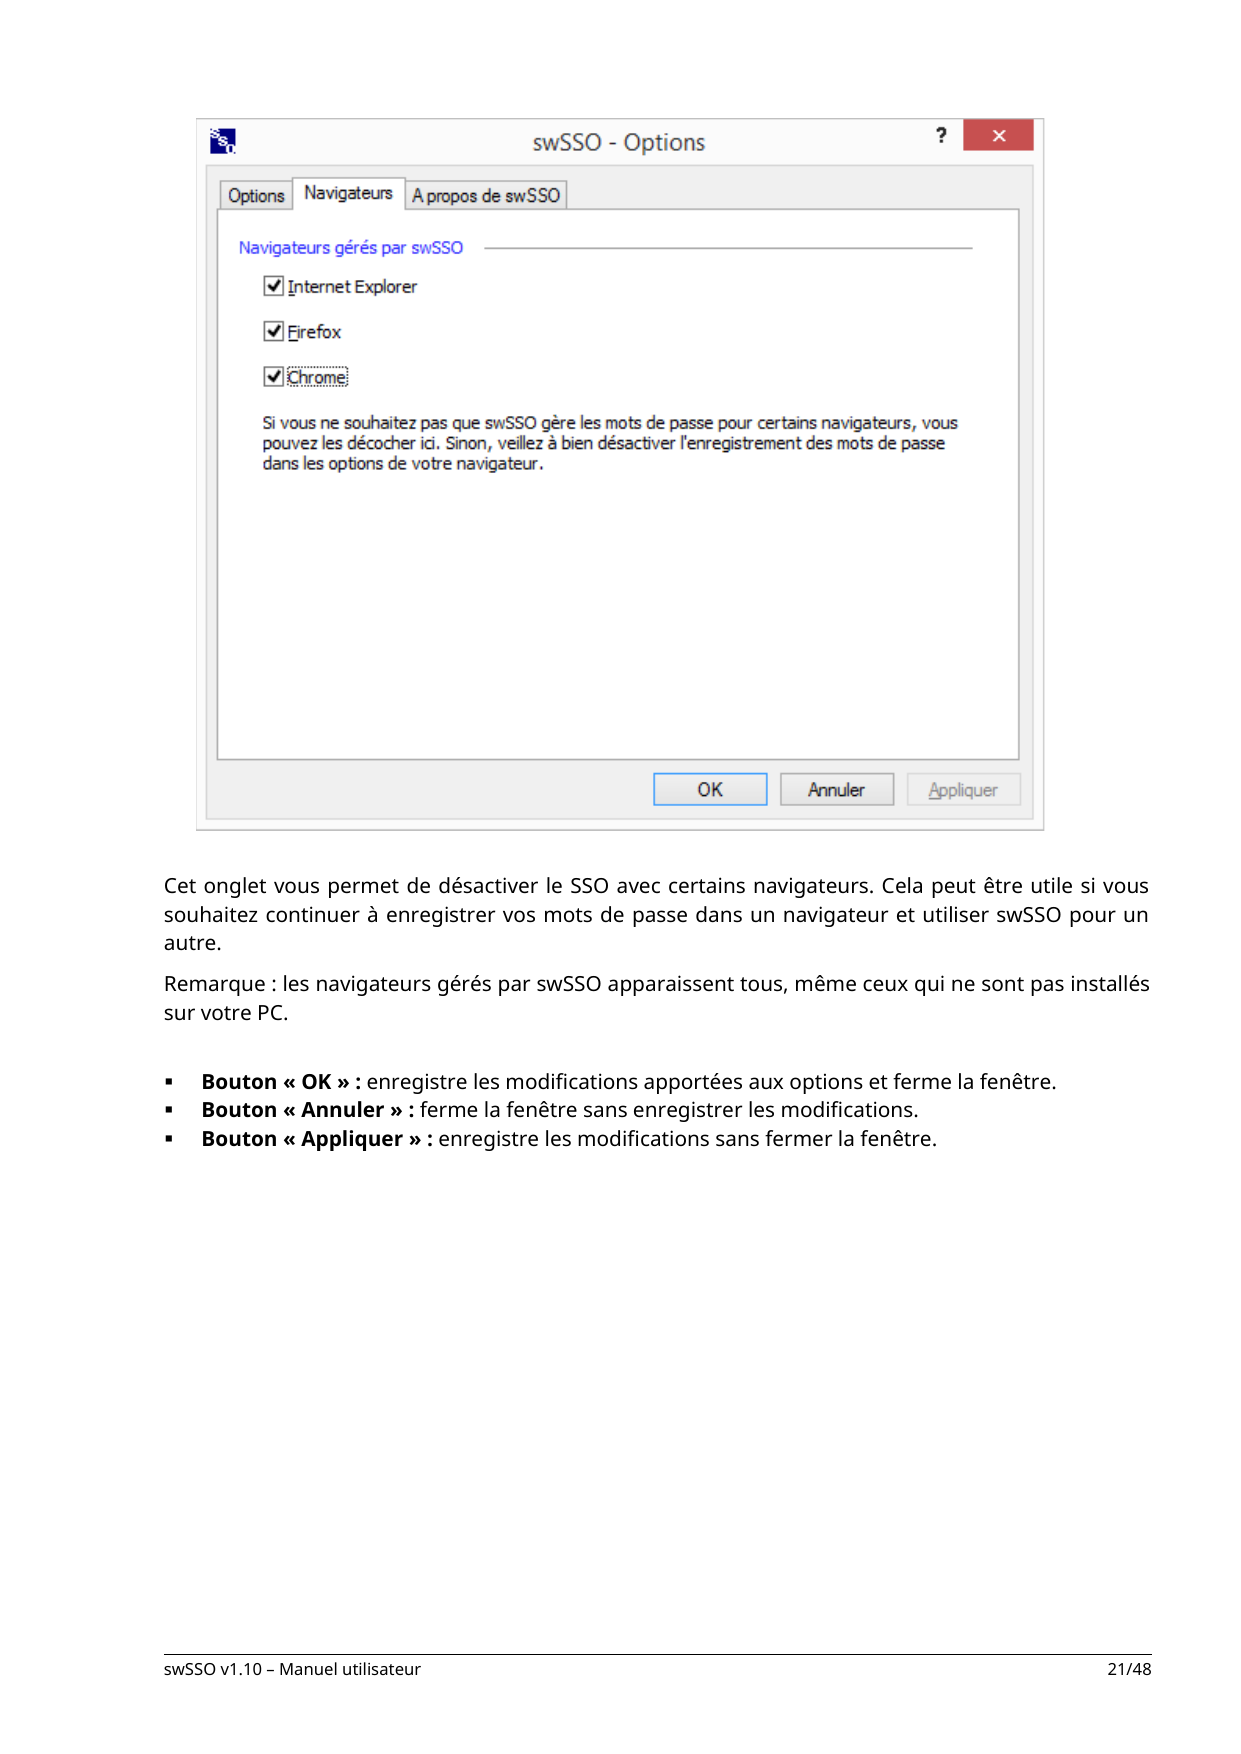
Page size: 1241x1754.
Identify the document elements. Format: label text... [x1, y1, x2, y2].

list Bouton « OK » : enregistre les modifications apportées aux options et ferme la fenêtre. [164, 1067, 1152, 1096]
text Remarque : les navigateurs gérés par swSSO apparaissent tous, même ceux qui ne sont pas installés sur votre PC. [164, 969, 1152, 1026]
picture [196, 118, 1045, 831]
list Bouton « Appliquer » : enregistre les modifications sans fermer la fenêtre. [164, 1124, 1152, 1152]
text Cet onglet vous permet de désactiver le SSO avec certains navigateurs. Cela peut être utile si vous souhaitez continuer à enregistrer vos mots de passe dans un navigateur et utiliser swSSO pour un autre. [164, 872, 1152, 957]
list Bouton « Annuler » : ferme la fenêtre sans enregistrer les modifications. [164, 1096, 1152, 1124]
